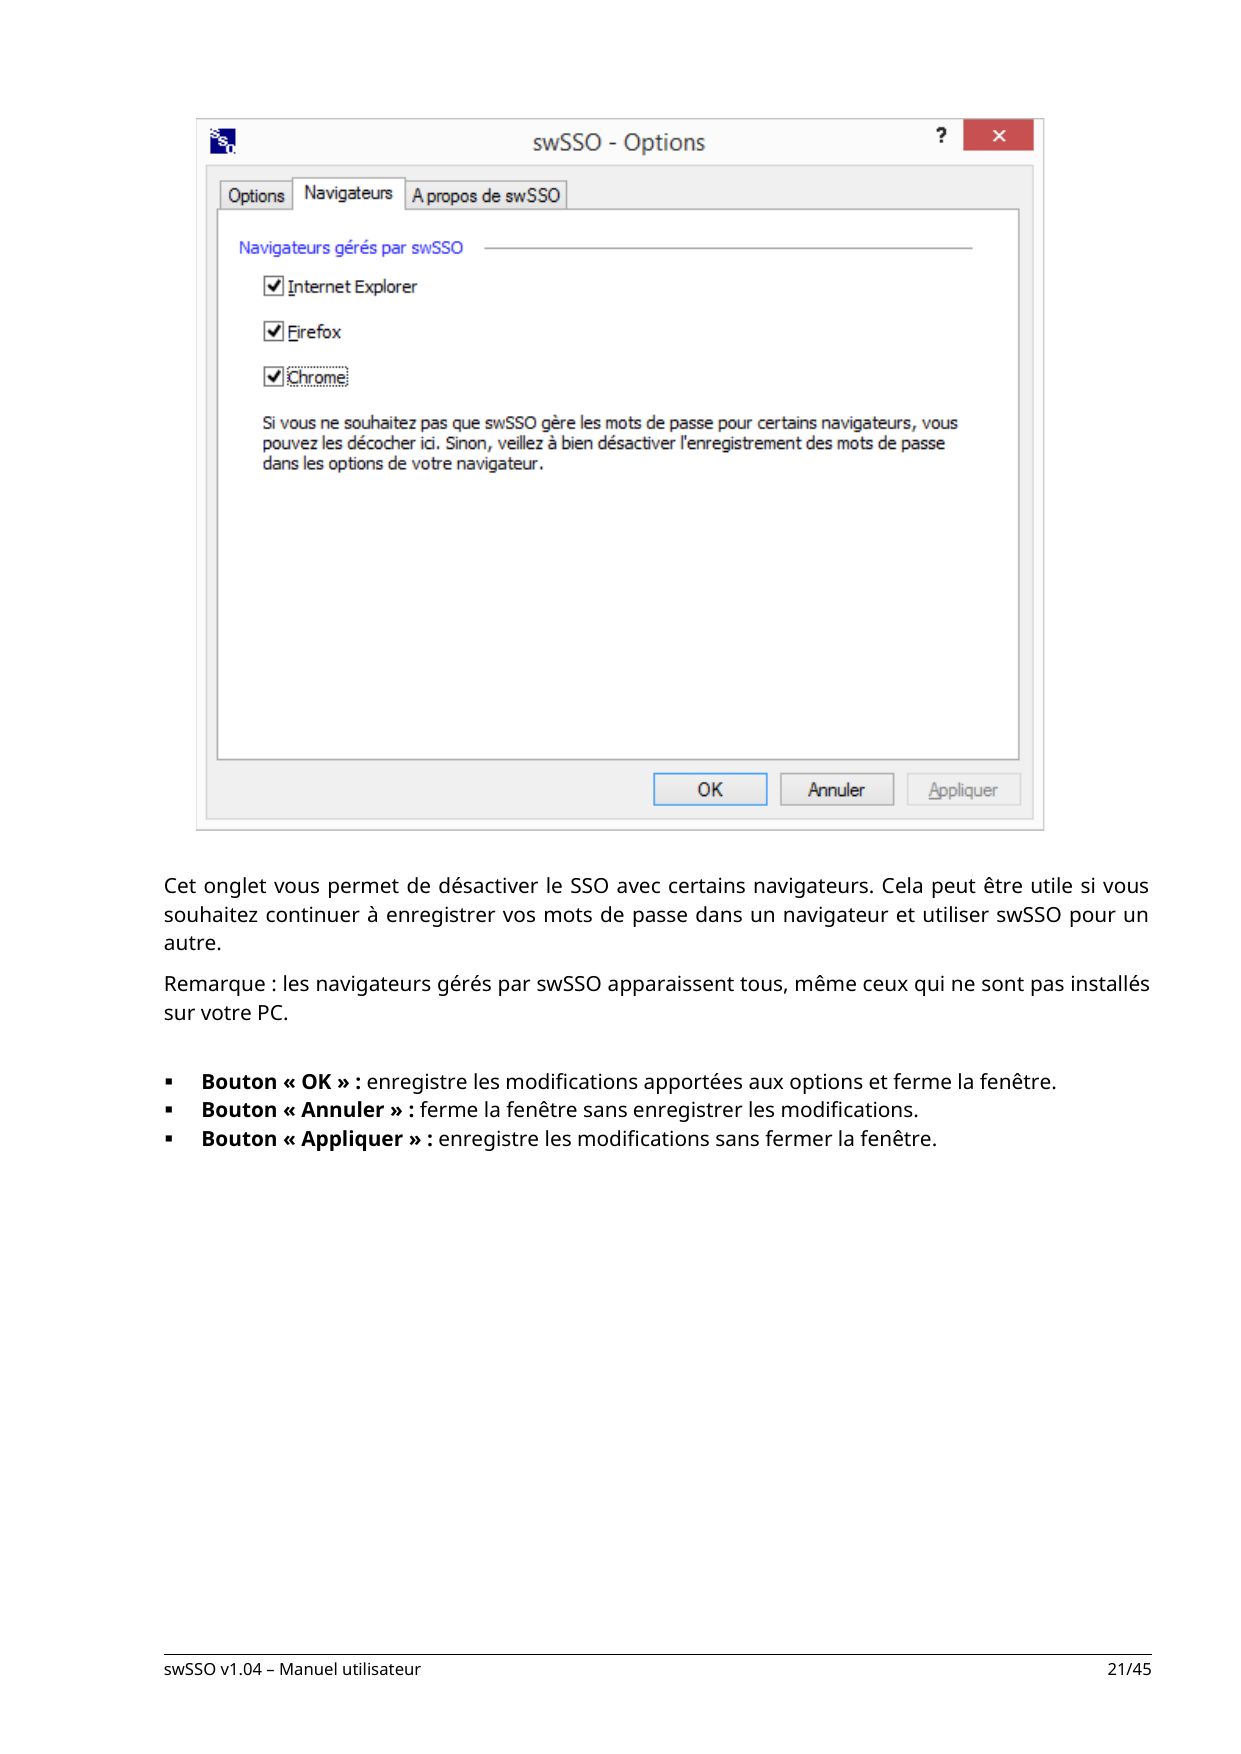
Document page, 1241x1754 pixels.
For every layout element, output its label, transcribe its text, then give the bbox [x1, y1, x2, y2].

list Bouton « Appliquer » : enregistre les modifications sans fermer la fenêtre. [164, 1124, 1152, 1152]
list Bouton « OK » : enregistre les modifications apportées aux options et ferme la fenêtre. [164, 1067, 1152, 1096]
picture [196, 118, 1045, 831]
text Remarque : les navigateurs gérés par swSSO apparaissent tous, même ceux qui ne sont pas installés sur votre PC. [164, 969, 1152, 1026]
text Cet onglet vous permet de désactiver le SSO avec certains navigateurs. Cela peut être utile si vous souhaitez continuer à enregistrer vos mots de passe dans un navigateur et utiliser swSSO pour un autre. [164, 872, 1152, 957]
list Bouton « Annuler » : ferme la fenêtre sans enregistrer les modifications. [164, 1096, 1152, 1124]
